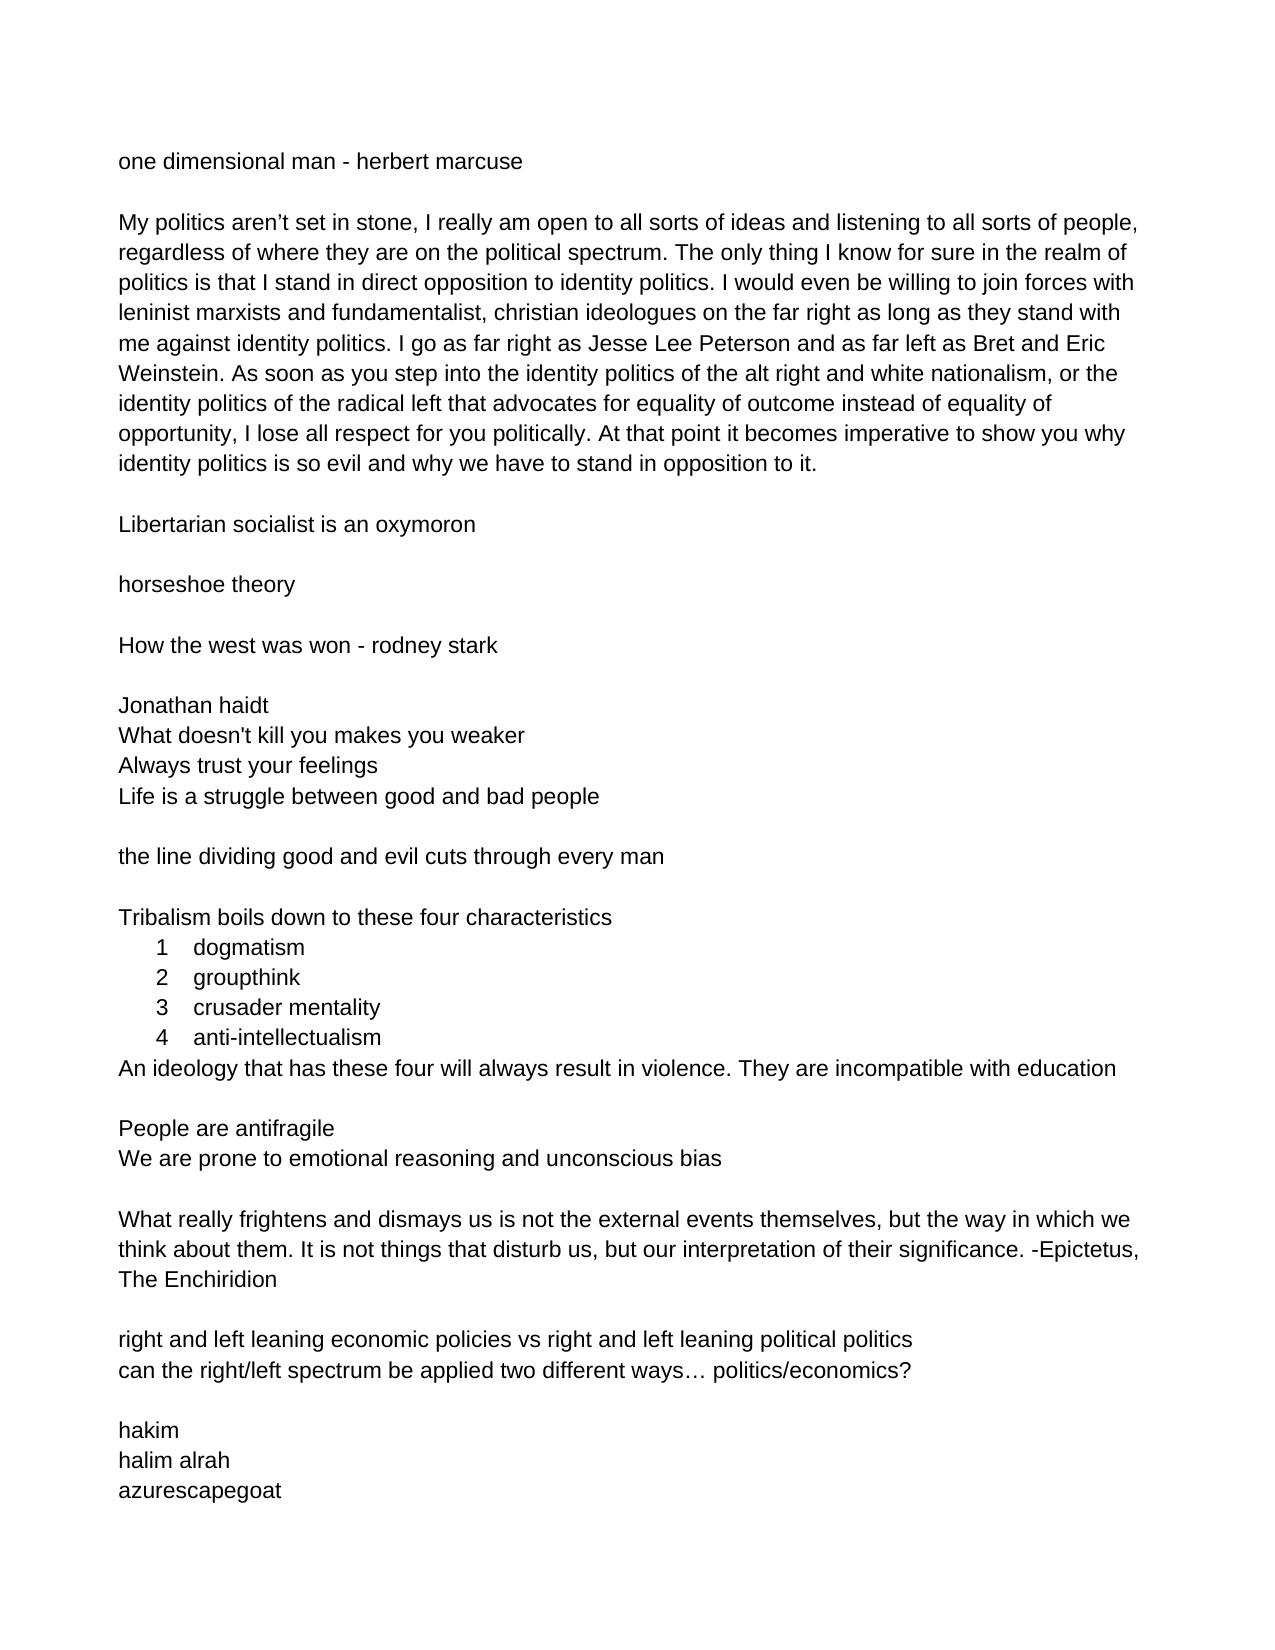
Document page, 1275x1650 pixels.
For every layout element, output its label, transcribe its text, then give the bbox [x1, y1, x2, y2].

text My politics aren’t set in stone, I really am open to all sorts of ideas and listening to all sorts of people, regardless of where they are on the political spectrum. The only thing I know for sure in the realm of politics is that I stand in direct opposition to identity politics. I would even be willing to join forces with leninist marxists and fundamentalist, christian ideologues on the far right as long as they stand with me against identity politics. I go as far right as Jesse Lee Peterson and as far left as Bret and Eric Weinstein. As soon as you step into the identity politics of the alt right and white nationalism, or the identity politics of the radical left that advocates for equality of outcome instead of equality of opportunity, I lose all respect for you politically. At that point it becomes imperative to show you why identity politics is so evil and why we have to stand in opposition to it. [118, 209, 1157, 477]
text How the west was won - rodney stark [118, 632, 1157, 658]
text An ideology that has these four will always result in violence. They are incompatible with education [118, 1054, 1157, 1081]
text People are antifragile [118, 1115, 1157, 1141]
text Jonathan haidt [118, 692, 1157, 718]
list anti-intellectualism [156, 1024, 1157, 1051]
list crusader mentality [156, 994, 1157, 1021]
list groupthink [156, 964, 1157, 990]
text can the right/left spectrum be applied two different ways… politics/economics? [118, 1357, 1157, 1383]
text Life is a struggle between good and bad people [118, 783, 1157, 809]
text the line dividing good and evil cuts through every man [118, 843, 1157, 869]
text horseshoe theory [118, 571, 1157, 598]
text Always trust your feelings [118, 752, 1157, 779]
text We are prone to emotional reasoning and unconscious bias [118, 1145, 1157, 1172]
text azurescapegoat [118, 1477, 1157, 1504]
text hakim [118, 1417, 1157, 1443]
text What doesn't kill you makes you weaker [118, 722, 1157, 749]
text halim alrah [118, 1447, 1157, 1474]
text What really frightens and dismays us is not the external events themselves, but the way in which we think about them. It is not things that disturb us, but our interpretation of their significance. -Epictetus, The Enchiridion [118, 1206, 1157, 1292]
list dogmatism [156, 934, 1157, 960]
text one dimensional man - herbert marcuse [118, 148, 1157, 175]
text Tribalism boils down to these four characteristics [118, 903, 1157, 930]
text right and left leaning economic policies vs right and left leaning political politics [118, 1326, 1157, 1353]
text Libertarian socialist is an oxymoron [118, 511, 1157, 537]
